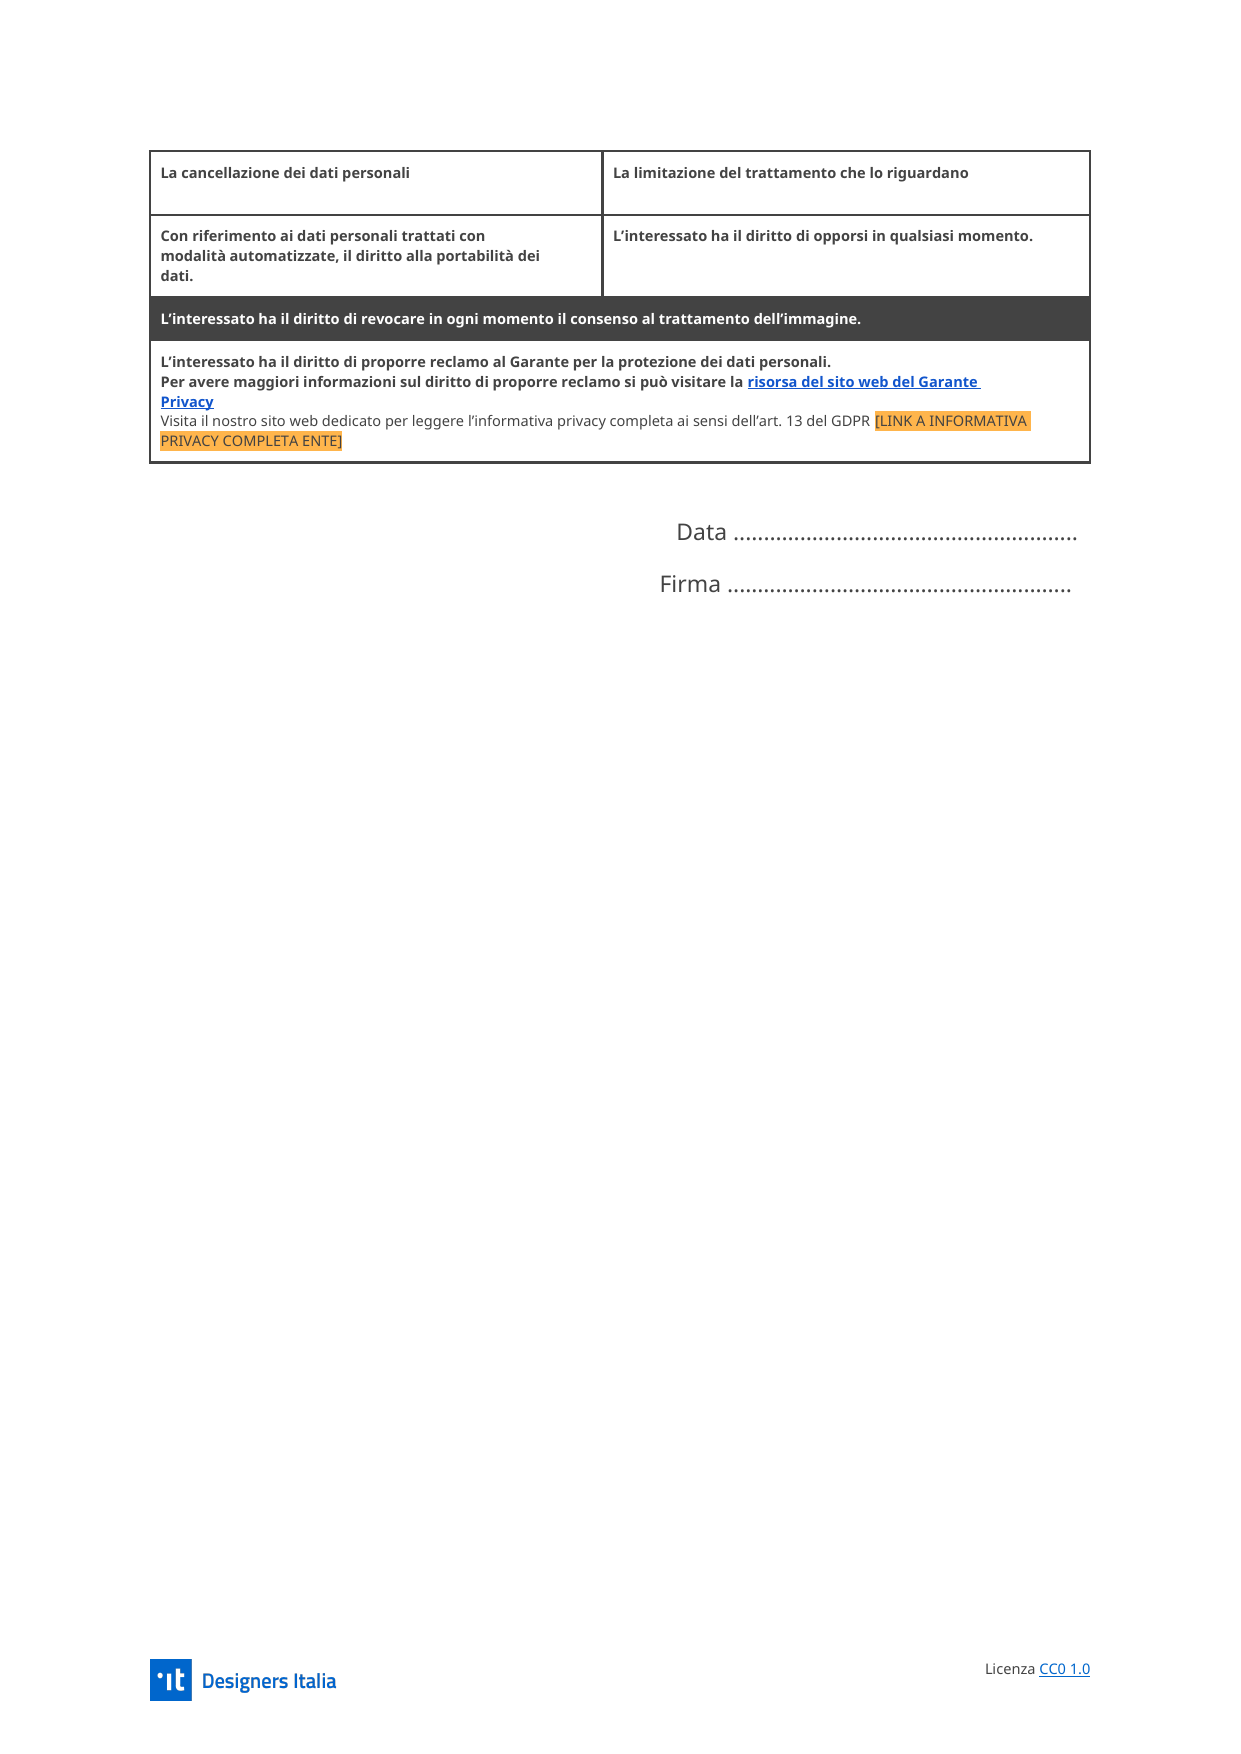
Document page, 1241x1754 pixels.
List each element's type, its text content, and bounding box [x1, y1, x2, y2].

picture [150, 1659, 347, 1701]
text Firma ..………………………………..…………….. [150, 568, 1078, 599]
table_cell La cancellazione dei dati personali [151, 152, 601, 214]
text Data ..………………………………..…………….. [150, 516, 1078, 547]
table_cell L’interessato ha il diritto di opporsi in qualsiasi momento. [604, 216, 1089, 296]
table_cell L’interessato ha il diritto di revocare in ogni momento il consenso al trattamento dell’immagine. [151, 298, 1089, 339]
table_cell Con riferimento ai dati personali trattati con modalità automatizzate, il diritto alla portabilità dei dati. [151, 216, 601, 296]
table_cell L’interessato ha il diritto di proporre reclamo al Garante per la protezione dei dati personali. Per avere maggiori informazioni sul diritto di proporre reclamo si può visitare la risorsa del sito web del Garante Privacy Visita il nostro sito web dedicato per leggere l’informativa privacy completa ai sensi dell’art. 13 del GDPR [LINK A INFORMATIVA PRIVACY COMPLETA ENTE] [151, 341, 1089, 461]
table_cell La limitazione del trattamento che lo riguardano [604, 152, 1089, 214]
